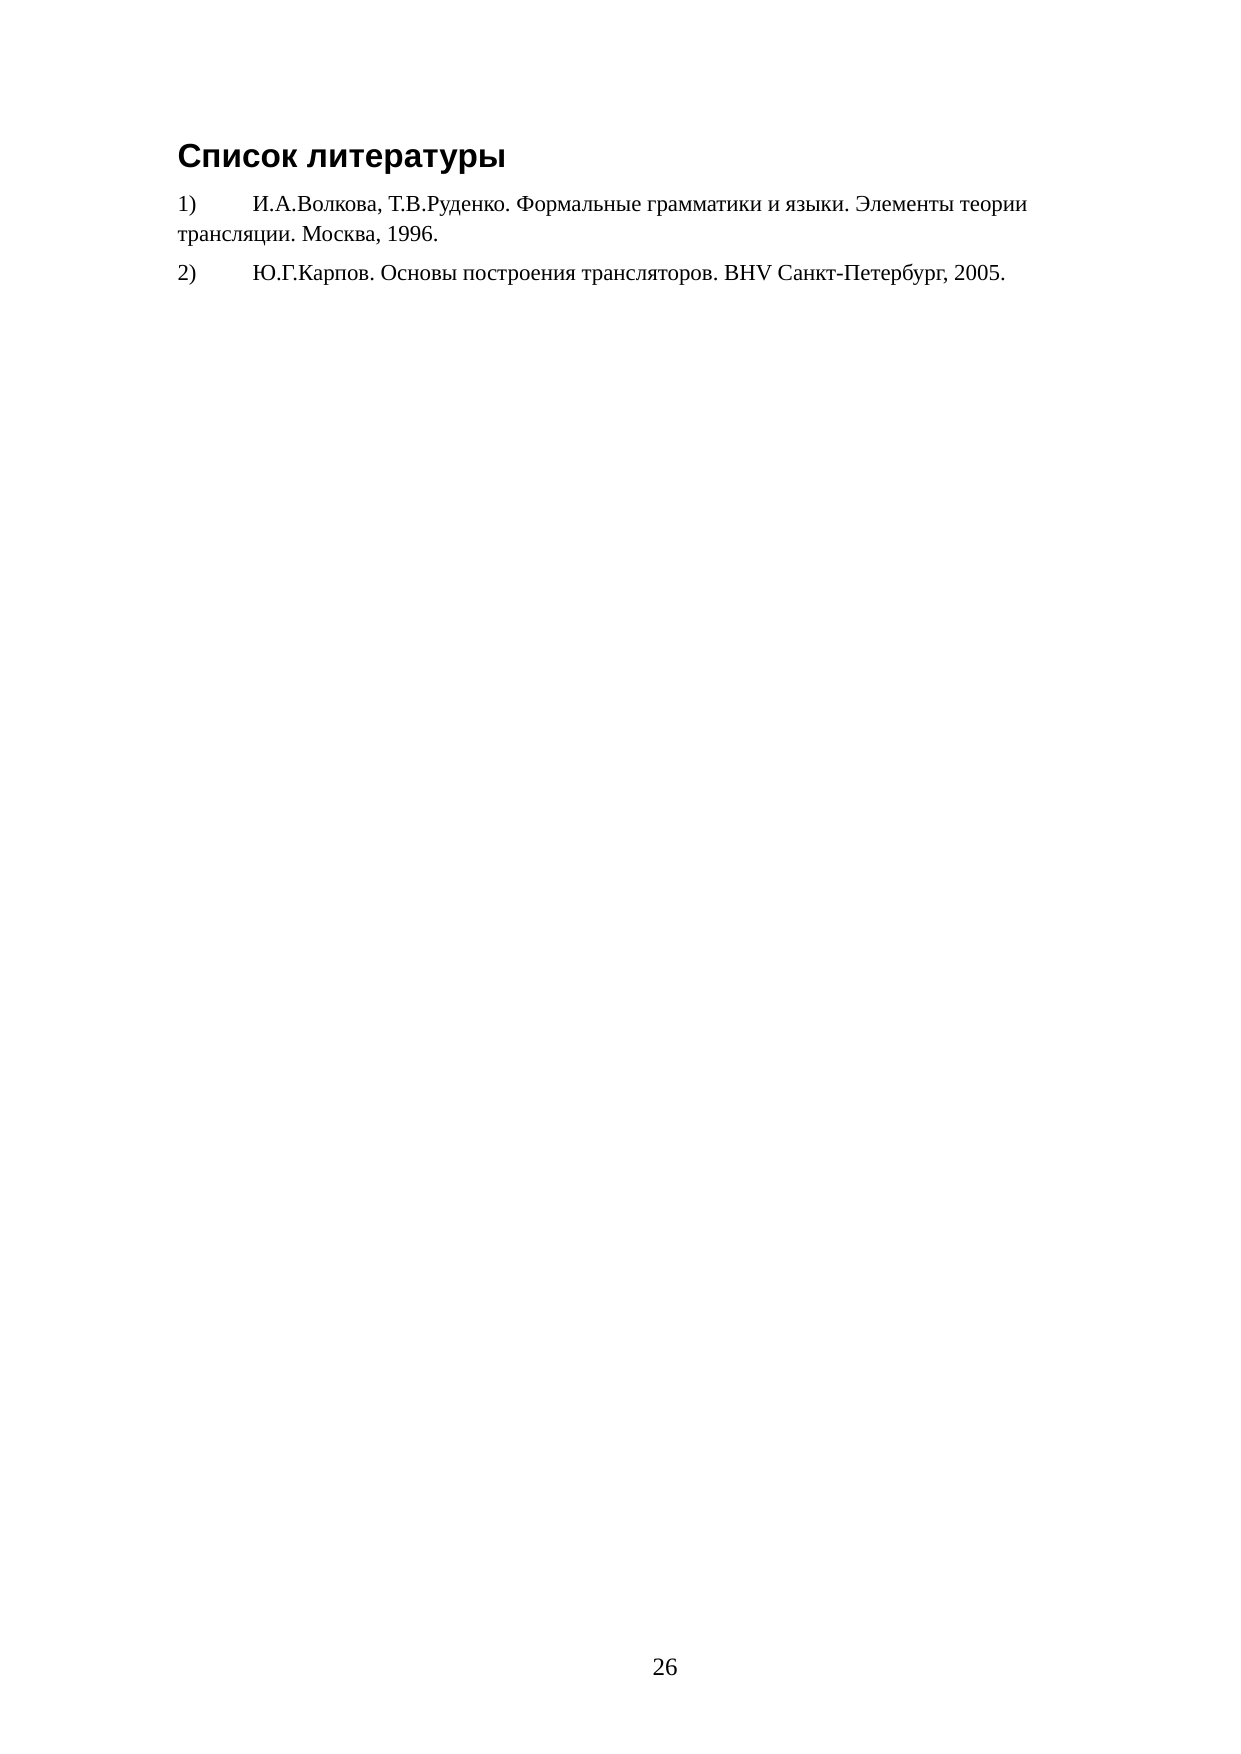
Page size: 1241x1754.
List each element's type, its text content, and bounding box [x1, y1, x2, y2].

subtitle Список литературы [177, 136, 1152, 174]
list Ю.Г.Карпов. Основы построения трансляторов. BHV Санкт-Петербург, 2005. [177, 259, 1152, 285]
list И.А.Волкова, Т.В.Руденко. Формальные грамматики и языки. Элементы теории трансляции. Москва, 1996. [177, 190, 1152, 247]
